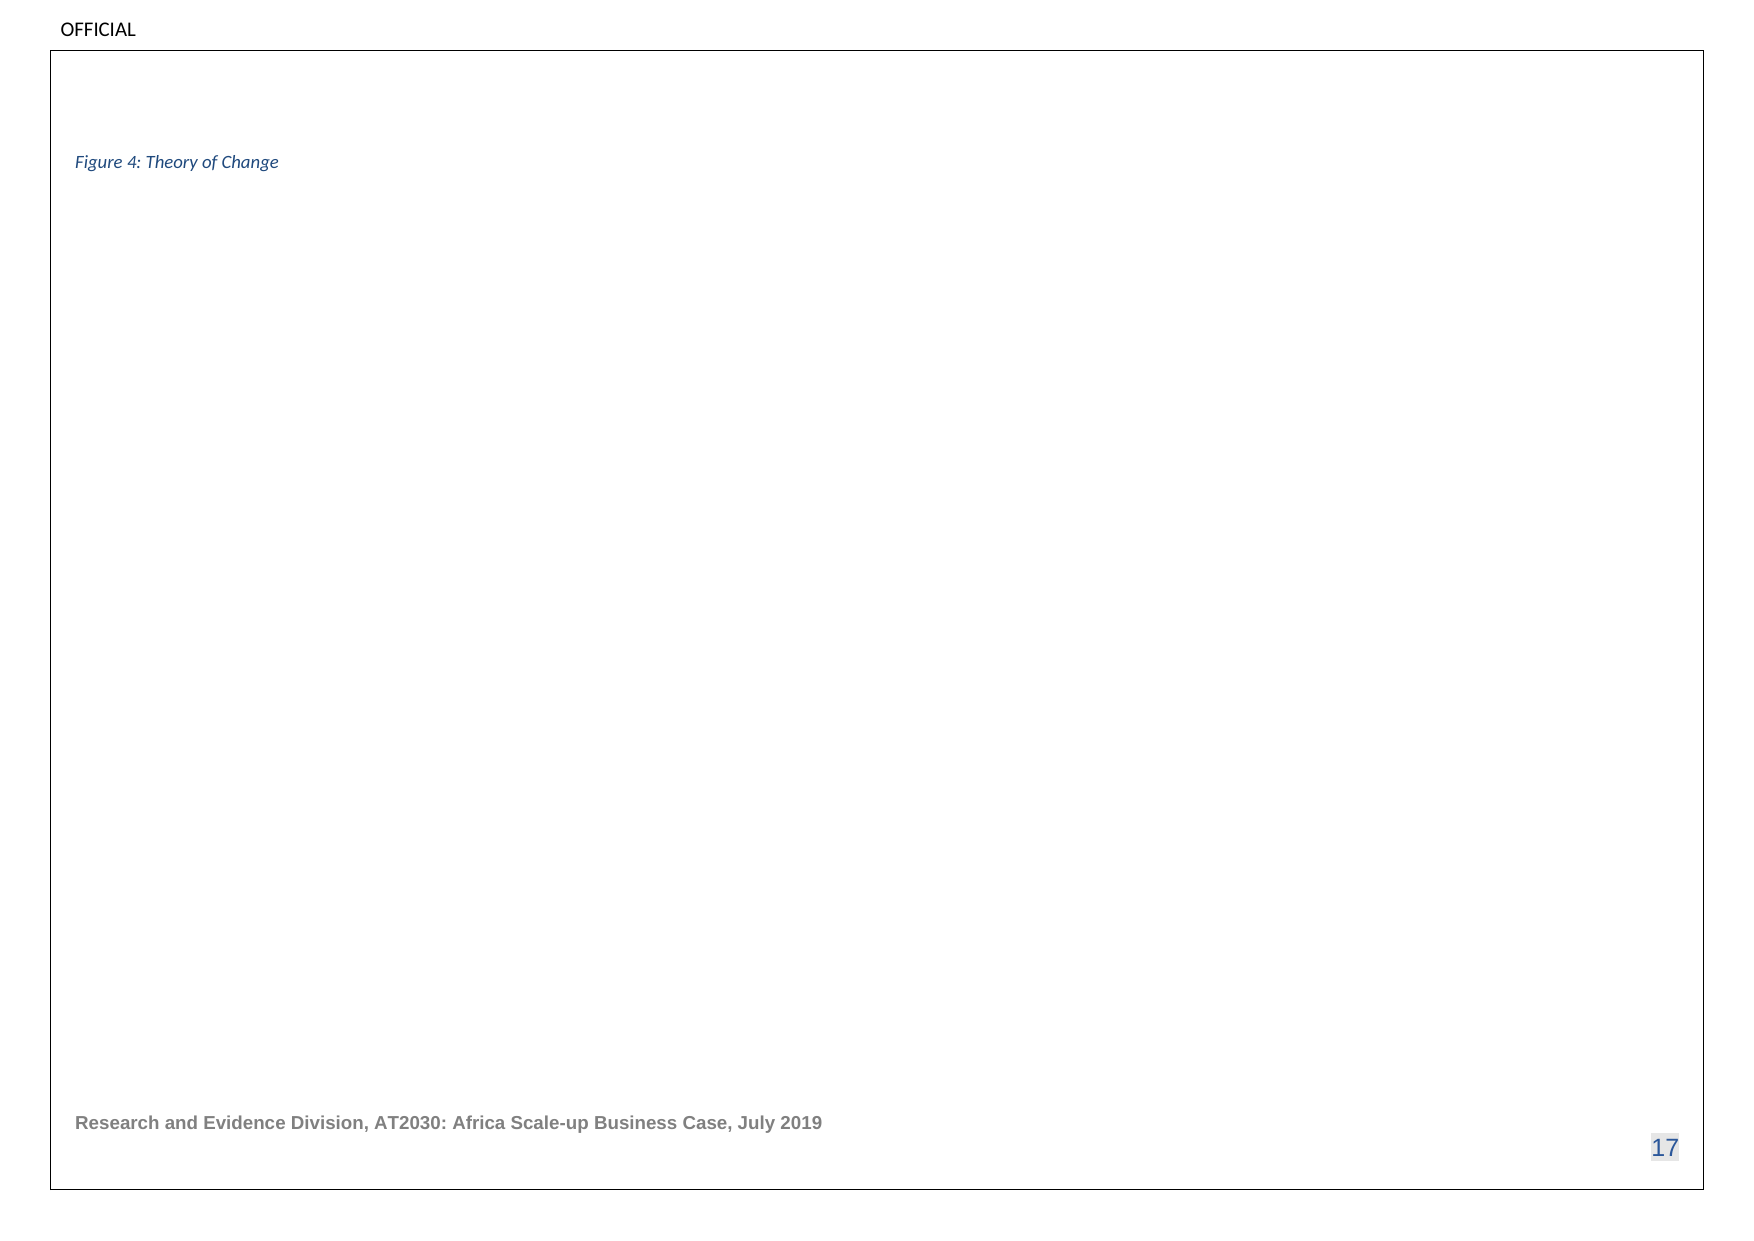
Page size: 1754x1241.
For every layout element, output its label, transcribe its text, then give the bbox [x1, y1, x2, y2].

text Figure 4: Theory of Change [75, 154, 1679, 173]
